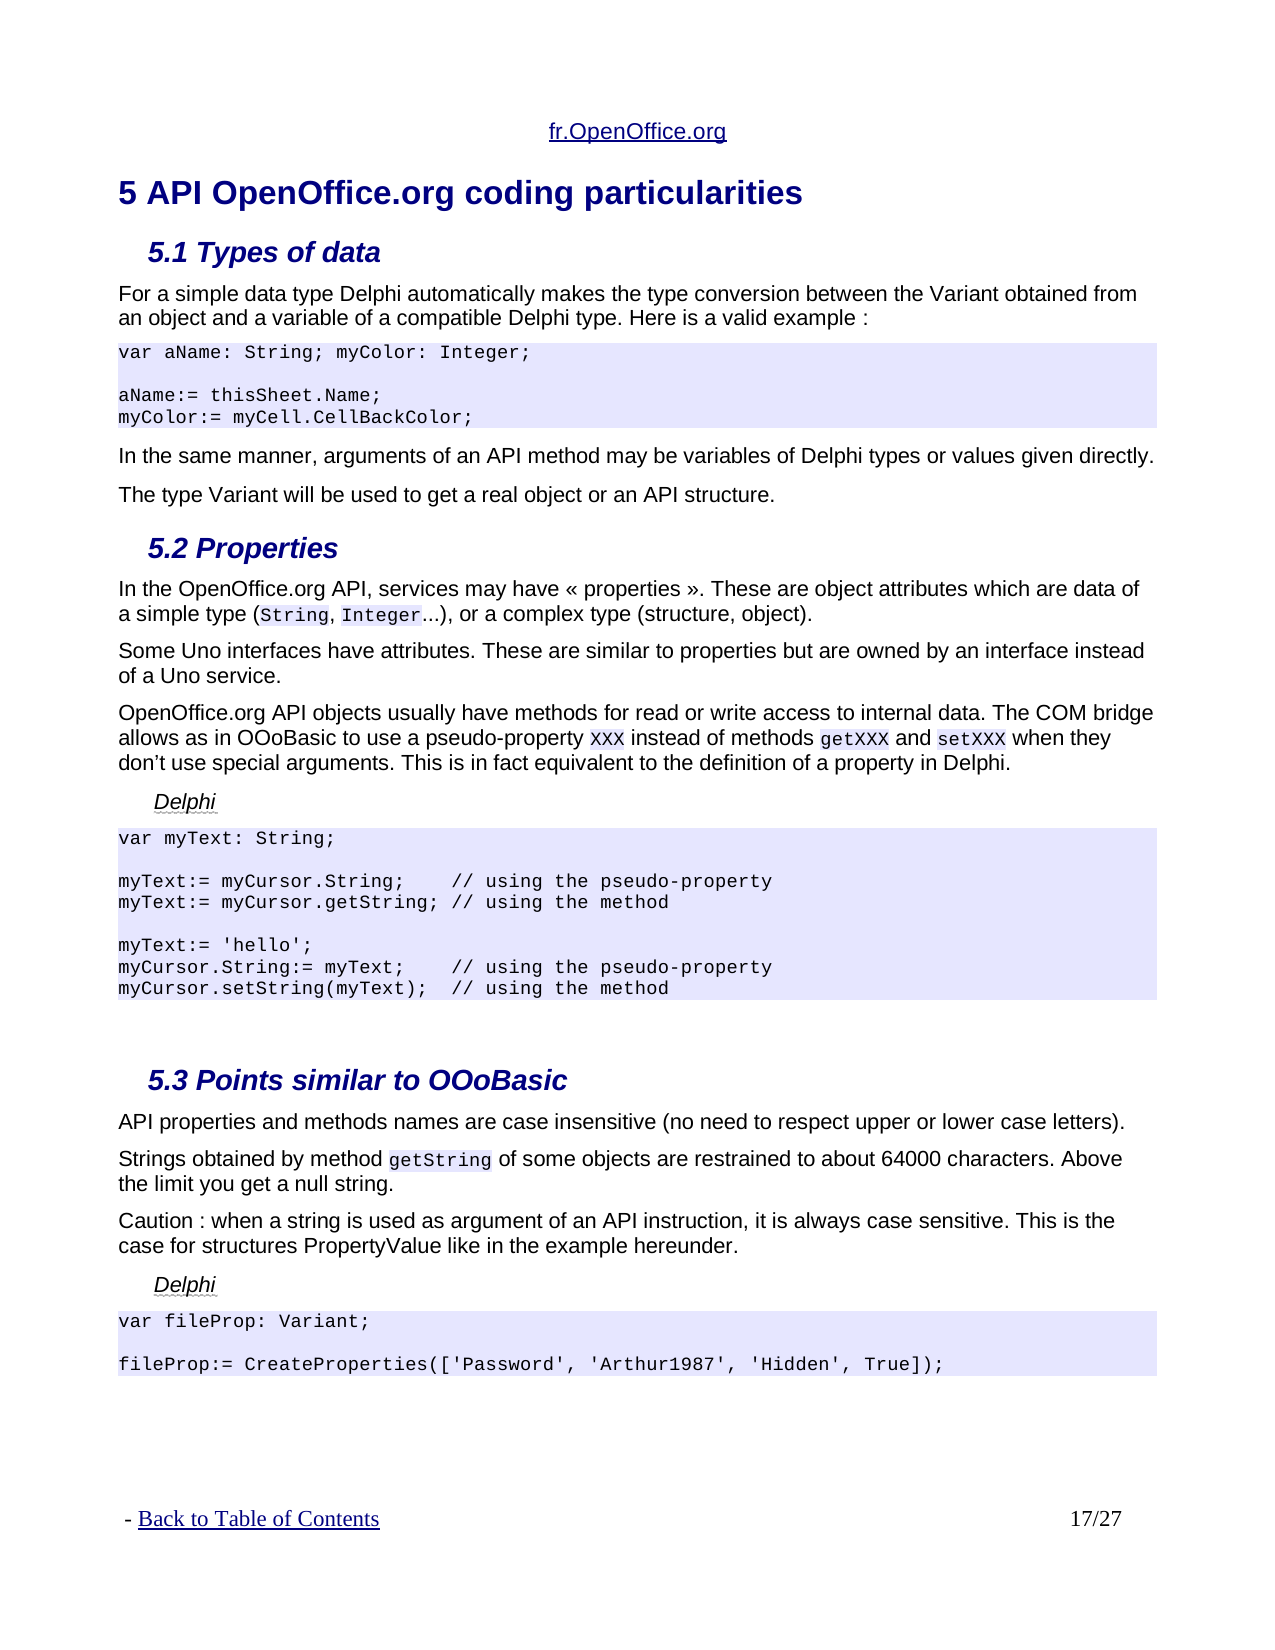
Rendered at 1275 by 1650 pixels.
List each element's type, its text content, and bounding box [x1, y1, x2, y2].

text Some Uno interfaces have attributes. These are similar to properties but are owned by an interface instead of a Uno service. [118, 639, 1157, 688]
subtitle Types of data [148, 236, 1157, 269]
text myCursor.String:= myText; // using the pseudo-property [118, 957, 1157, 979]
text OpenOffice.org API objects usually have methods for read or write access to internal data. The COM bridge allows as in OOoBasic to use a pseudo-property XXX instead of methods getXXX and setXXX when they don’t use special arguments. This is in fact equivalent to the definition of a property in Delphi. [118, 700, 1157, 775]
text In the OpenOffice.org API, services may have « properties ». These are object attributes which are data of a simple type (String, Integer...), or a complex type (structure, object). [118, 577, 1157, 626]
text Caution : when a string is used as argument of an API instruction, it is always case sensitive. This is the case for structures PropertyValue like in the example hereunder. [118, 1208, 1157, 1257]
text var aName: String; myColor: Integer; [118, 343, 1157, 364]
text myCursor.setString(myText); // using the method [118, 979, 1157, 1000]
text var myText: String; [118, 828, 1157, 850]
subtitle Properties [148, 532, 1157, 564]
text var fileProp: Variant; [118, 1311, 1157, 1333]
text Delphi [153, 1272, 1157, 1297]
subtitle Points similar to OOoBasic [148, 1064, 1157, 1097]
text myText:= 'hello'; [118, 936, 1157, 957]
text Delphi [153, 789, 1157, 814]
text For a simple data type Delphi automatically makes the type conversion between the Variant obtained from an object and a variable of a compatible Delphi type. Here is a valid example : [118, 281, 1157, 330]
text myText:= myCursor.String; // using the pseudo-property [118, 871, 1157, 893]
text The type Variant will be used to get a real object or an API structure. [118, 482, 1157, 507]
text aName:= thisSheet.Name; [118, 386, 1157, 407]
text In the same manner, arguments of an API method may be variables of Delphi types or values given directly. [118, 443, 1157, 467]
subtitle API OpenOffice.org coding particularities [118, 174, 1157, 211]
text API properties and methods names are case insensitive (no need to respect upper or lower case letters). [118, 1109, 1157, 1134]
text fileProp:= CreateProperties(['Password', 'Arthur1987', 'Hidden', True]); [118, 1354, 1157, 1376]
text myColor:= myCell.CellBackColor; [118, 407, 1157, 428]
text Strings obtained by method getString of some objects are restrained to about 64000 characters. Above the limit you get a null string. [118, 1146, 1157, 1196]
text myText:= myCursor.getString; // using the method [118, 893, 1157, 914]
